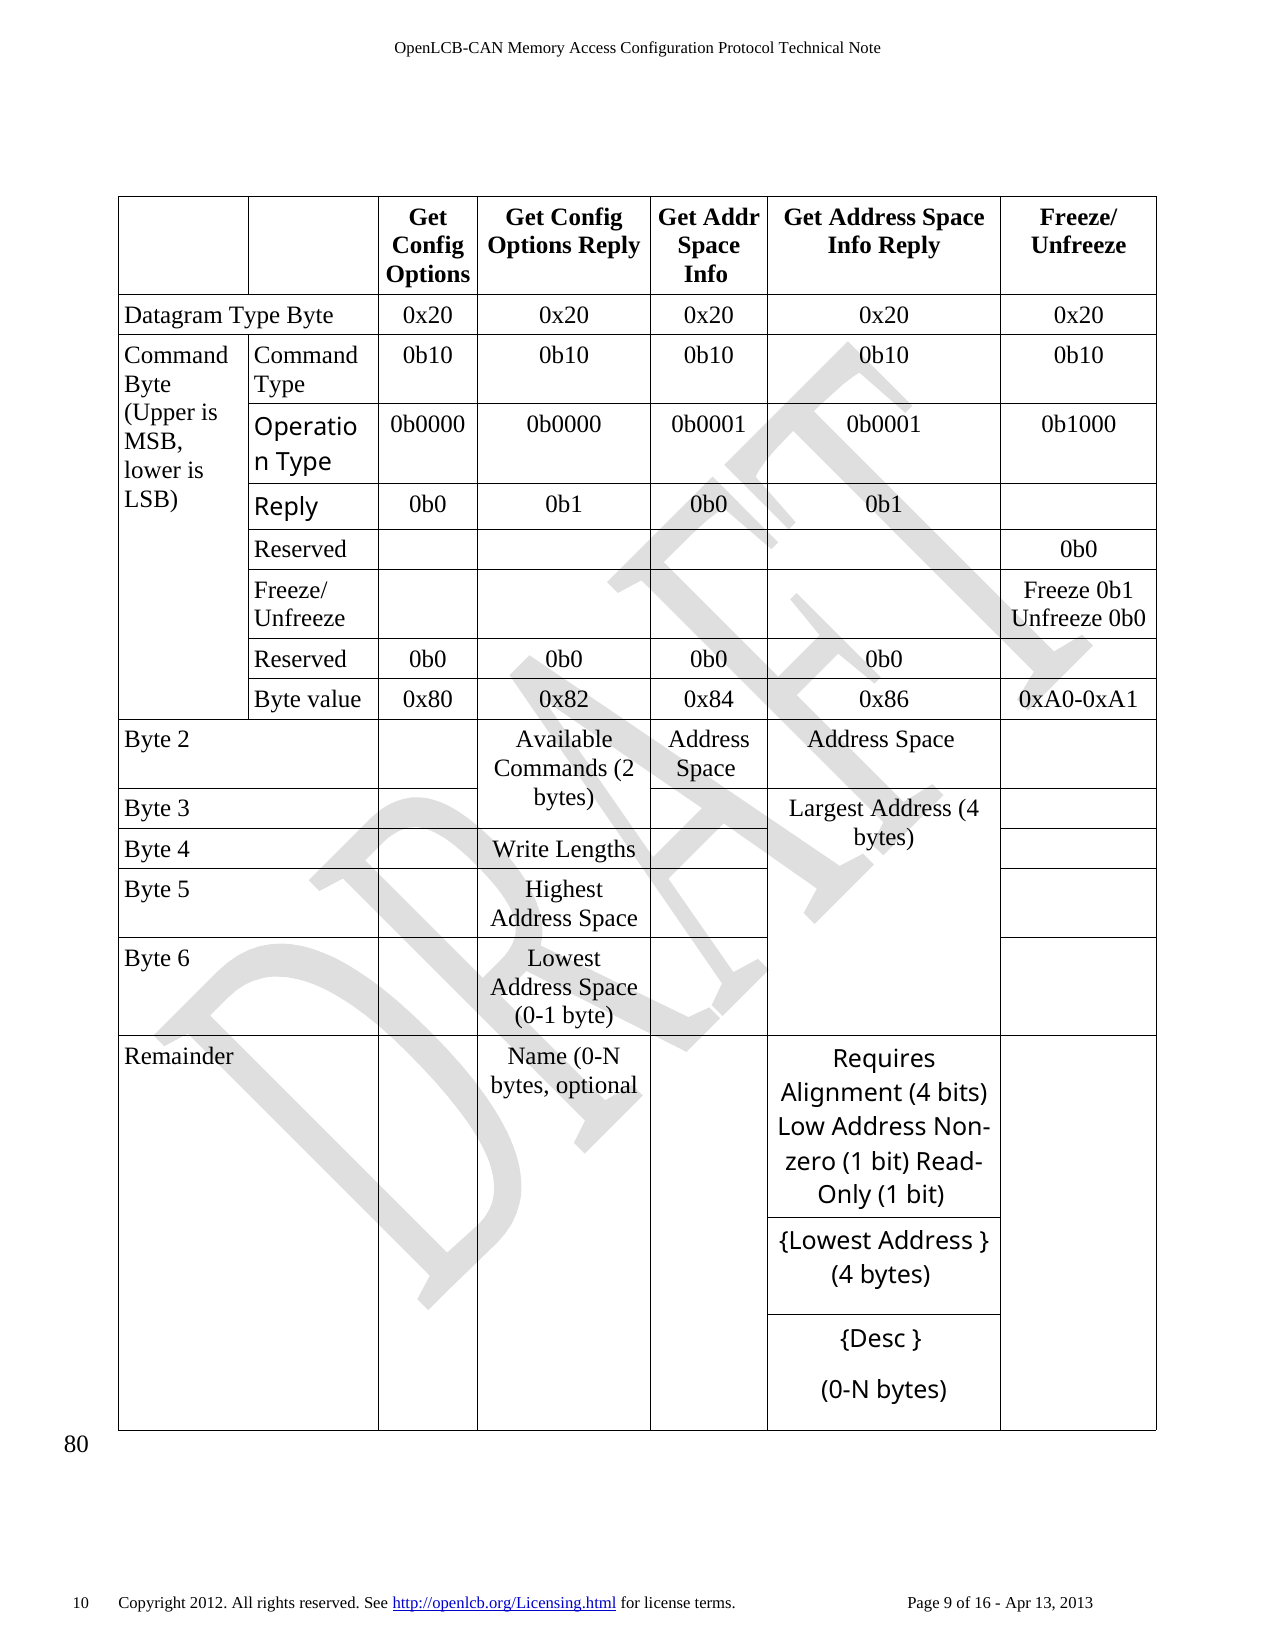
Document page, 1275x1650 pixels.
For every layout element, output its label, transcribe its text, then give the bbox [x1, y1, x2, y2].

table_cell 0b10 [379, 335, 477, 403]
table_cell [651, 1036, 767, 1429]
table_cell 0x20 [768, 295, 1000, 334]
table_cell [379, 789, 477, 824]
table_cell 0b0 [651, 639, 738, 678]
table_cell [742, 639, 767, 664]
table_cell [673, 570, 767, 638]
table_cell [1001, 938, 1156, 1035]
table_cell Command Byte (Upper is MSB, lower is LSB) [119, 335, 248, 718]
table_cell Lowest Address Space (0-1 byte) [478, 938, 514, 977]
table_cell [1001, 1036, 1156, 1429]
table_cell Remainder [119, 1036, 378, 1429]
table_cell [1062, 639, 1156, 678]
table_cell [1043, 639, 1073, 650]
table_cell 0b1 [478, 484, 650, 528]
table_cell [444, 938, 477, 971]
table_cell [379, 1027, 387, 1035]
table_cell Lowest Address Space (0-1 byte) [541, 938, 650, 997]
table_cell Byte 5 [119, 869, 378, 937]
table_cell [768, 530, 930, 569]
table_cell 0b1000 [1001, 404, 1156, 483]
table_cell 0b0001 [815, 404, 1000, 483]
table_cell Freeze 0b1 Unfreeze 0b0 [1001, 570, 1156, 638]
table_cell [379, 720, 477, 788]
table_cell 0b1 [888, 484, 1000, 528]
table_cell [379, 916, 400, 937]
table_cell [1001, 829, 1156, 868]
table_cell 0x20 [478, 295, 650, 334]
table_cell Operation Type [249, 404, 378, 483]
table_cell Highest Address Space [478, 869, 515, 937]
table_cell 0x20 [1001, 295, 1156, 334]
table_cell 0b0 [1001, 530, 1156, 569]
table_cell [379, 570, 477, 638]
table_cell [681, 829, 767, 868]
table_cell Byte 3 [119, 789, 378, 828]
table_cell Address Space [823, 720, 1000, 788]
table_cell [379, 869, 477, 937]
table_cell [651, 591, 698, 638]
table_cell Lowest Address Space (0-1 byte) [502, 972, 650, 1035]
table_cell Byte value [249, 679, 378, 718]
table_cell 0x20 [651, 295, 767, 334]
table_cell 0b0000 [478, 404, 650, 483]
table_cell [478, 530, 650, 569]
table_cell [711, 938, 767, 971]
table_cell 0x20 [379, 295, 477, 334]
table_cell Highest Address Space [519, 869, 650, 937]
table_cell 0b0 [478, 639, 650, 678]
table_cell 0b1 [768, 484, 889, 528]
table_header Get Address Space Info Reply [768, 197, 1000, 294]
table_cell 0x82 [549, 705, 569, 718]
table_cell 0x86 [798, 679, 1000, 718]
table_cell [1001, 789, 1156, 828]
table_cell 0b0000 [379, 404, 477, 483]
table_cell 0b10 [478, 335, 650, 403]
table_cell [768, 432, 844, 483]
table_cell [478, 570, 650, 638]
table_cell [651, 938, 767, 1035]
table_cell [670, 869, 767, 937]
table_cell 0b0 [379, 484, 477, 528]
table_cell 0b10 [768, 335, 1000, 403]
table_cell {Lowest Address } (4 bytes) [768, 1218, 1000, 1314]
table_cell [379, 1036, 477, 1251]
table_header Freeze/ Unfreeze [1001, 197, 1156, 294]
table_cell [768, 708, 778, 718]
table_cell Byte 2 [119, 720, 378, 788]
table_cell [665, 530, 767, 569]
table_header [119, 197, 248, 294]
table_cell 0x82 [566, 679, 650, 718]
table_cell [768, 570, 999, 638]
table_cell 0b0 [379, 639, 477, 678]
table_cell 0xA0-0xA1 [1001, 679, 1156, 718]
table_cell 0x80 [379, 679, 477, 718]
table_cell Name (0-N bytes, optional [478, 1036, 650, 1429]
table_cell [651, 829, 680, 856]
table_cell Reserved [249, 639, 378, 678]
table_cell [366, 849, 378, 868]
table_cell Command Type [249, 335, 378, 403]
table_cell Reply [249, 484, 378, 528]
table_header Get Addr Space Info [651, 197, 767, 294]
table_cell Available Commands (2 bytes) [559, 720, 650, 828]
table_cell Reserved [249, 530, 378, 569]
table_cell [815, 655, 866, 678]
table_cell 0b1 [768, 510, 786, 528]
table_cell [651, 530, 658, 537]
table_cell Write Lengths [483, 829, 641, 868]
table_cell 0b0 [651, 484, 704, 528]
table_cell Largest Address (4 bytes) [768, 789, 1000, 1035]
table_cell [768, 639, 814, 675]
table_cell [651, 882, 689, 937]
table_header [249, 197, 378, 294]
table_cell 0b0 [722, 484, 767, 528]
table_cell [379, 530, 477, 569]
table_cell [1001, 869, 1156, 937]
table_header Get Config Options [379, 197, 477, 294]
table_cell [1001, 720, 1156, 788]
table_cell [1001, 484, 1156, 528]
table_header Get Config Options Reply [478, 197, 650, 294]
table_cell [436, 1036, 477, 1082]
table_cell 0x82 [478, 679, 538, 718]
table_cell [379, 829, 477, 868]
table_cell Byte 6 [119, 938, 378, 1035]
table_cell 0b0001 [651, 404, 767, 483]
table_cell [635, 829, 650, 851]
table_cell [934, 530, 1000, 569]
table_cell 0b0 [700, 511, 745, 528]
table_cell [379, 1226, 477, 1429]
table_cell [379, 938, 477, 1035]
table_cell [768, 404, 784, 420]
table_cell Available Commands (2 bytes) [478, 720, 614, 828]
table_cell 0b0 [844, 639, 1000, 678]
table_cell Freeze/ Unfreeze [249, 570, 378, 638]
table_cell [1001, 640, 1033, 678]
table_cell Address Space [768, 720, 848, 788]
table_cell Datagram Type Byte [119, 295, 378, 334]
table_cell 0b10 [1001, 335, 1156, 403]
table_cell 0b10 [651, 335, 767, 403]
table_cell Address Space [651, 720, 767, 788]
table_cell [728, 789, 767, 815]
table_cell [651, 789, 701, 828]
table_cell {Desc } (0-N bytes) [768, 1315, 1000, 1429]
table_cell Requires Alignment (4 bits) Low Address Non-zero (1 bit) Read-Only (1 bit) [768, 1036, 1000, 1217]
table_cell 0x84 [651, 679, 767, 718]
table_cell Byte 4 [119, 829, 358, 868]
table_cell [974, 570, 1000, 596]
